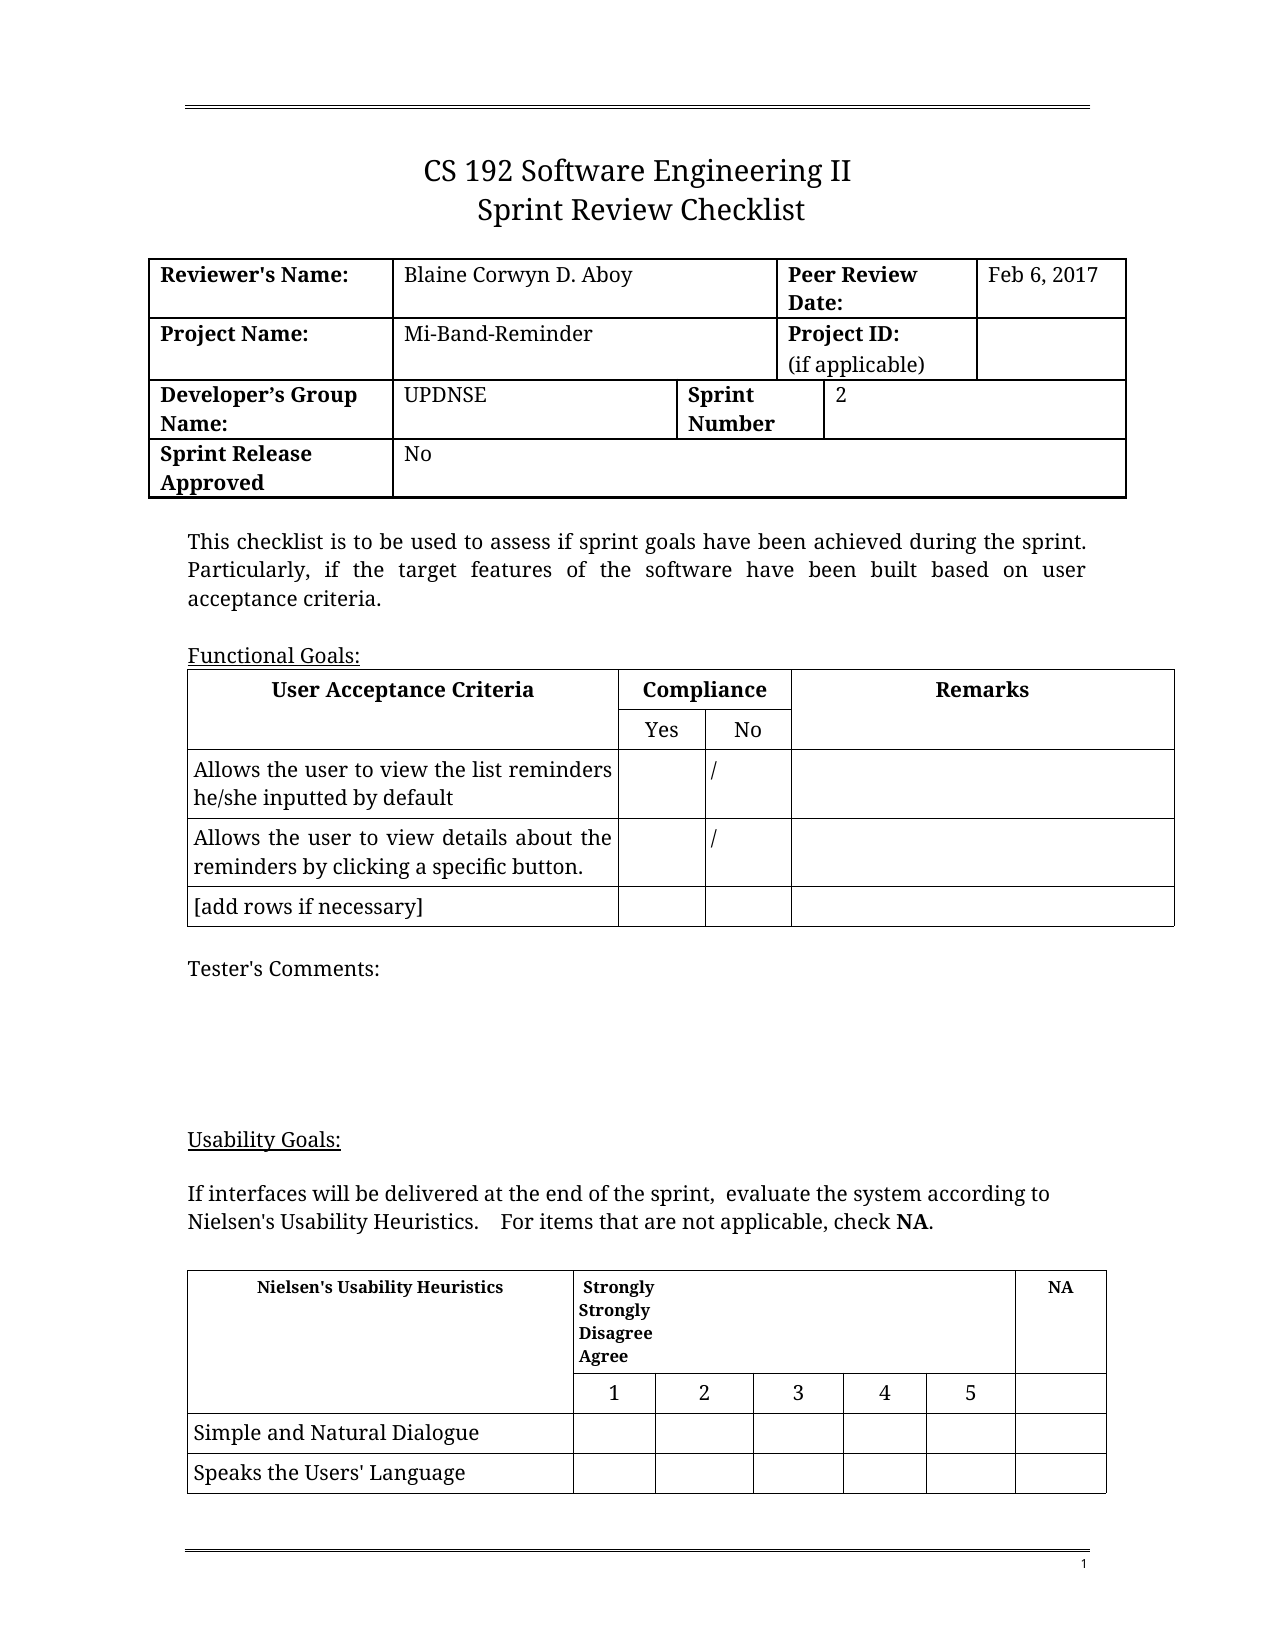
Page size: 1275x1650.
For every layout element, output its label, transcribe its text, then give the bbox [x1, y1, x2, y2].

table_cell [792, 819, 1174, 886]
text CS 192 Software Engineering II [187, 150, 1087, 190]
table_cell Project ID: [778, 319, 976, 348]
text Usability Goals: [187, 1125, 1087, 1154]
table_cell [1016, 1414, 1106, 1453]
table_cell (if applicable) [778, 348, 976, 378]
table_cell Project Name: [150, 319, 392, 378]
table_cell Allows the user to view details about the reminders by clicking a specific button. [188, 819, 618, 886]
table_cell [844, 1454, 926, 1493]
table_cell 3 [754, 1374, 843, 1413]
table_header Reviewer's Name: [150, 260, 392, 317]
table_header Remarks [792, 670, 1174, 749]
table_header Feb 6, 2017 [978, 260, 1125, 317]
table_cell [1016, 1374, 1106, 1413]
table_cell Sprint Release Approved [150, 440, 392, 496]
table_header Nielsen's Usability Heuristics [188, 1271, 573, 1413]
table_cell Mi-Band-Reminder [394, 319, 776, 378]
subtitle If interfaces will be delivered at the end of the sprint, evaluate the system according to Nielsen's Usability Heuristics. For items that are not applicable, check NA. [187, 1179, 1087, 1236]
table_cell Simple and Natural Dialogue [188, 1414, 573, 1453]
table_cell [754, 1454, 843, 1493]
text This checklist is to be used to assess if sprint goals have been achieved during the sprint. Particularly, if the target features of the software have been built based on user acceptance criteria. [187, 527, 1087, 612]
table_header Compliance [619, 670, 791, 709]
table_cell [619, 750, 705, 818]
table_cell 2 [825, 381, 1125, 437]
table_cell [706, 887, 791, 926]
table_header NA [1016, 1271, 1106, 1373]
table_cell Speaks the Users' Language [188, 1454, 573, 1493]
table_cell No [394, 440, 1125, 496]
table_cell [656, 1414, 753, 1453]
table_cell [844, 1414, 926, 1453]
text Sprint Review Checklist [187, 190, 1087, 229]
table_cell [792, 750, 1174, 818]
table_cell 4 [844, 1374, 926, 1413]
text Tester's Comments: [187, 954, 1087, 983]
table_cell Allows the user to view the list reminders he/she inputted by default [188, 750, 618, 818]
table_cell 5 [927, 1374, 1015, 1413]
table_cell [792, 887, 1174, 926]
table_cell [619, 887, 705, 926]
table_cell 2 [656, 1374, 753, 1413]
table_cell / [706, 750, 791, 818]
table_cell UPDNSE [394, 381, 676, 437]
table_cell [574, 1414, 655, 1453]
table_cell / [706, 819, 791, 886]
table_cell [927, 1414, 1015, 1453]
table_cell [add rows if necessary] [188, 887, 618, 926]
table_cell [1016, 1454, 1106, 1493]
table_cell No [706, 710, 791, 749]
table_cell [978, 319, 1125, 378]
table_cell Developer’s Group Name: [150, 381, 392, 437]
table_cell Sprint Number [678, 381, 823, 437]
table_cell Yes [619, 710, 705, 749]
table_cell [754, 1414, 843, 1453]
table_cell [574, 1454, 655, 1493]
table_cell [927, 1454, 1015, 1493]
table_cell [656, 1454, 753, 1493]
table_header Strongly Strongly Disagree Agree [574, 1271, 1015, 1373]
table_header User Acceptance Criteria [188, 670, 618, 749]
table_header Blaine Corwyn D. Aboy [394, 260, 776, 317]
table_cell [619, 819, 705, 886]
table_header Peer Review Date: [778, 260, 976, 317]
text Functional Goals: [187, 641, 1087, 669]
table_cell 1 [574, 1374, 655, 1413]
